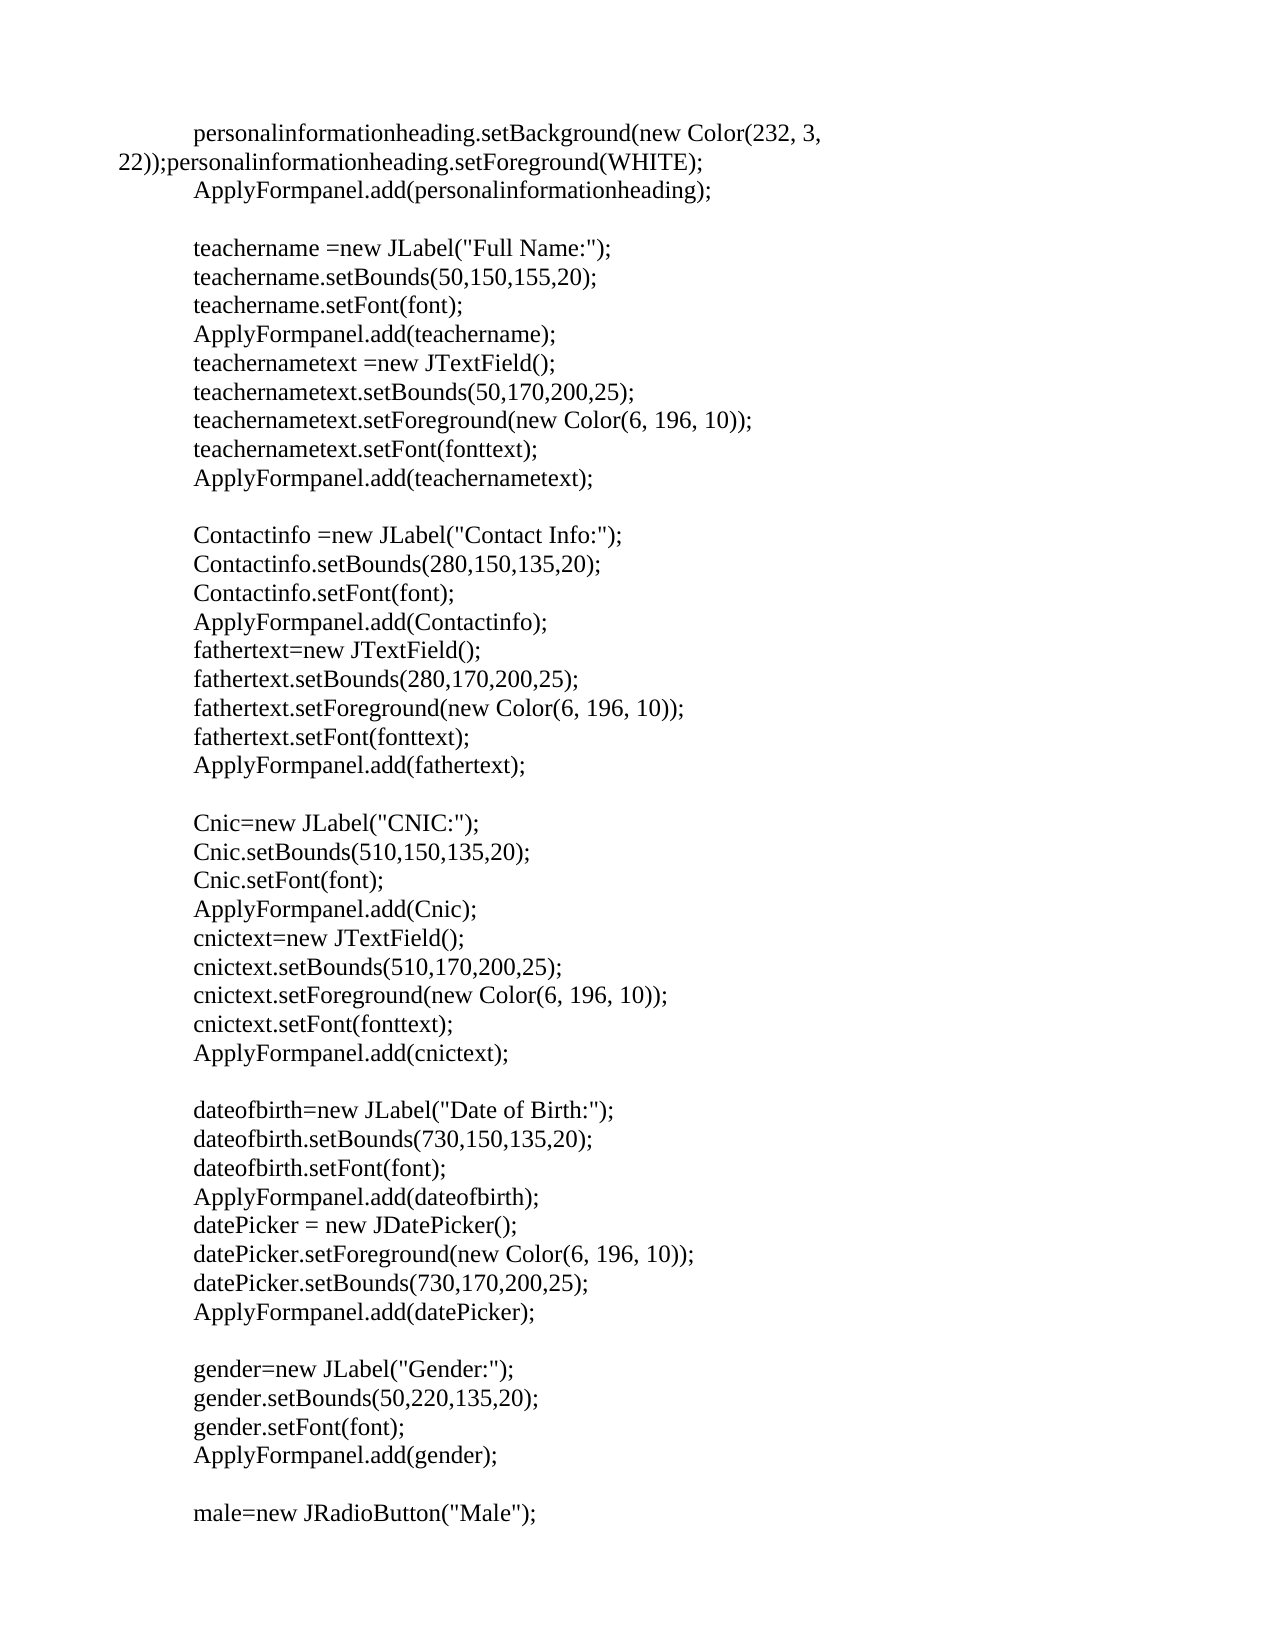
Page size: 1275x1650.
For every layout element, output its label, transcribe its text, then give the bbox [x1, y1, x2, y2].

text cnictext.setForeground(new Color(6, 196, 10)); [118, 981, 1157, 1009]
text dateofbirth.setFont(font); [118, 1153, 1157, 1182]
text teachername.setBounds(50,150,155,20); [118, 262, 1157, 291]
text ApplyFormpanel.add(personalinformationheading); [118, 176, 1157, 204]
text teachername =new JLabel("Full Name:"); [118, 233, 1157, 262]
text dateofbirth=new JLabel("Date of Birth:"); [118, 1096, 1157, 1124]
text teachernametext.setBounds(50,170,200,25); [118, 377, 1157, 406]
text ApplyFormpanel.add(teachername); [118, 319, 1157, 348]
text ApplyFormpanel.add(fathertext); [118, 751, 1157, 779]
text Contactinfo.setBounds(280,150,135,20); [118, 549, 1157, 578]
text ApplyFormpanel.add(datePicker); [118, 1297, 1157, 1326]
text ApplyFormpanel.add(teachernametext); [118, 463, 1157, 492]
text male=new JRadioButton("Male"); [118, 1498, 1157, 1527]
text Cnic=new JLabel("CNIC:"); [118, 808, 1157, 837]
text teachername.setFont(font); [118, 291, 1157, 319]
text datePicker.setForeground(new Color(6, 196, 10)); [118, 1239, 1157, 1268]
text Contactinfo =new JLabel("Contact Info:"); [118, 521, 1157, 549]
text fathertext.setForeground(new Color(6, 196, 10)); [118, 693, 1157, 722]
text Cnic.setFont(font); [118, 866, 1157, 894]
text cnictext=new JTextField(); [118, 923, 1157, 952]
text fathertext=new JTextField(); [118, 636, 1157, 664]
text fathertext.setBounds(280,170,200,25); [118, 664, 1157, 693]
text datePicker.setBounds(730,170,200,25); [118, 1268, 1157, 1297]
text ApplyFormpanel.add(gender); [118, 1441, 1157, 1469]
text ApplyFormpanel.add(cnictext); [118, 1038, 1157, 1067]
text Contactinfo.setFont(font); [118, 578, 1157, 607]
text datePicker = new JDatePicker(); [118, 1211, 1157, 1239]
text cnictext.setFont(fonttext); [118, 1009, 1157, 1038]
text gender.setBounds(50,220,135,20); [118, 1383, 1157, 1412]
text teachernametext.setFont(fonttext); [118, 434, 1157, 463]
text teachernametext.setForeground(new Color(6, 196, 10)); [118, 406, 1157, 434]
text ApplyFormpanel.add(dateofbirth); [118, 1182, 1157, 1211]
text fathertext.setFont(fonttext); [118, 722, 1157, 751]
text teachernametext =new JTextField(); [118, 348, 1157, 377]
text Cnic.setBounds(510,150,135,20); [118, 837, 1157, 866]
text personalinformationheading.setBackground(new Color(232, 3, 22));personalinformationheading.setForeground(WHITE); [118, 118, 1157, 176]
text cnictext.setBounds(510,170,200,25); [118, 952, 1157, 981]
text dateofbirth.setBounds(730,150,135,20); [118, 1124, 1157, 1153]
text ApplyFormpanel.add(Contactinfo); [118, 607, 1157, 636]
text gender=new JLabel("Gender:"); [118, 1354, 1157, 1383]
text gender.setFont(font); [118, 1412, 1157, 1441]
text ApplyFormpanel.add(Cnic); [118, 894, 1157, 923]
